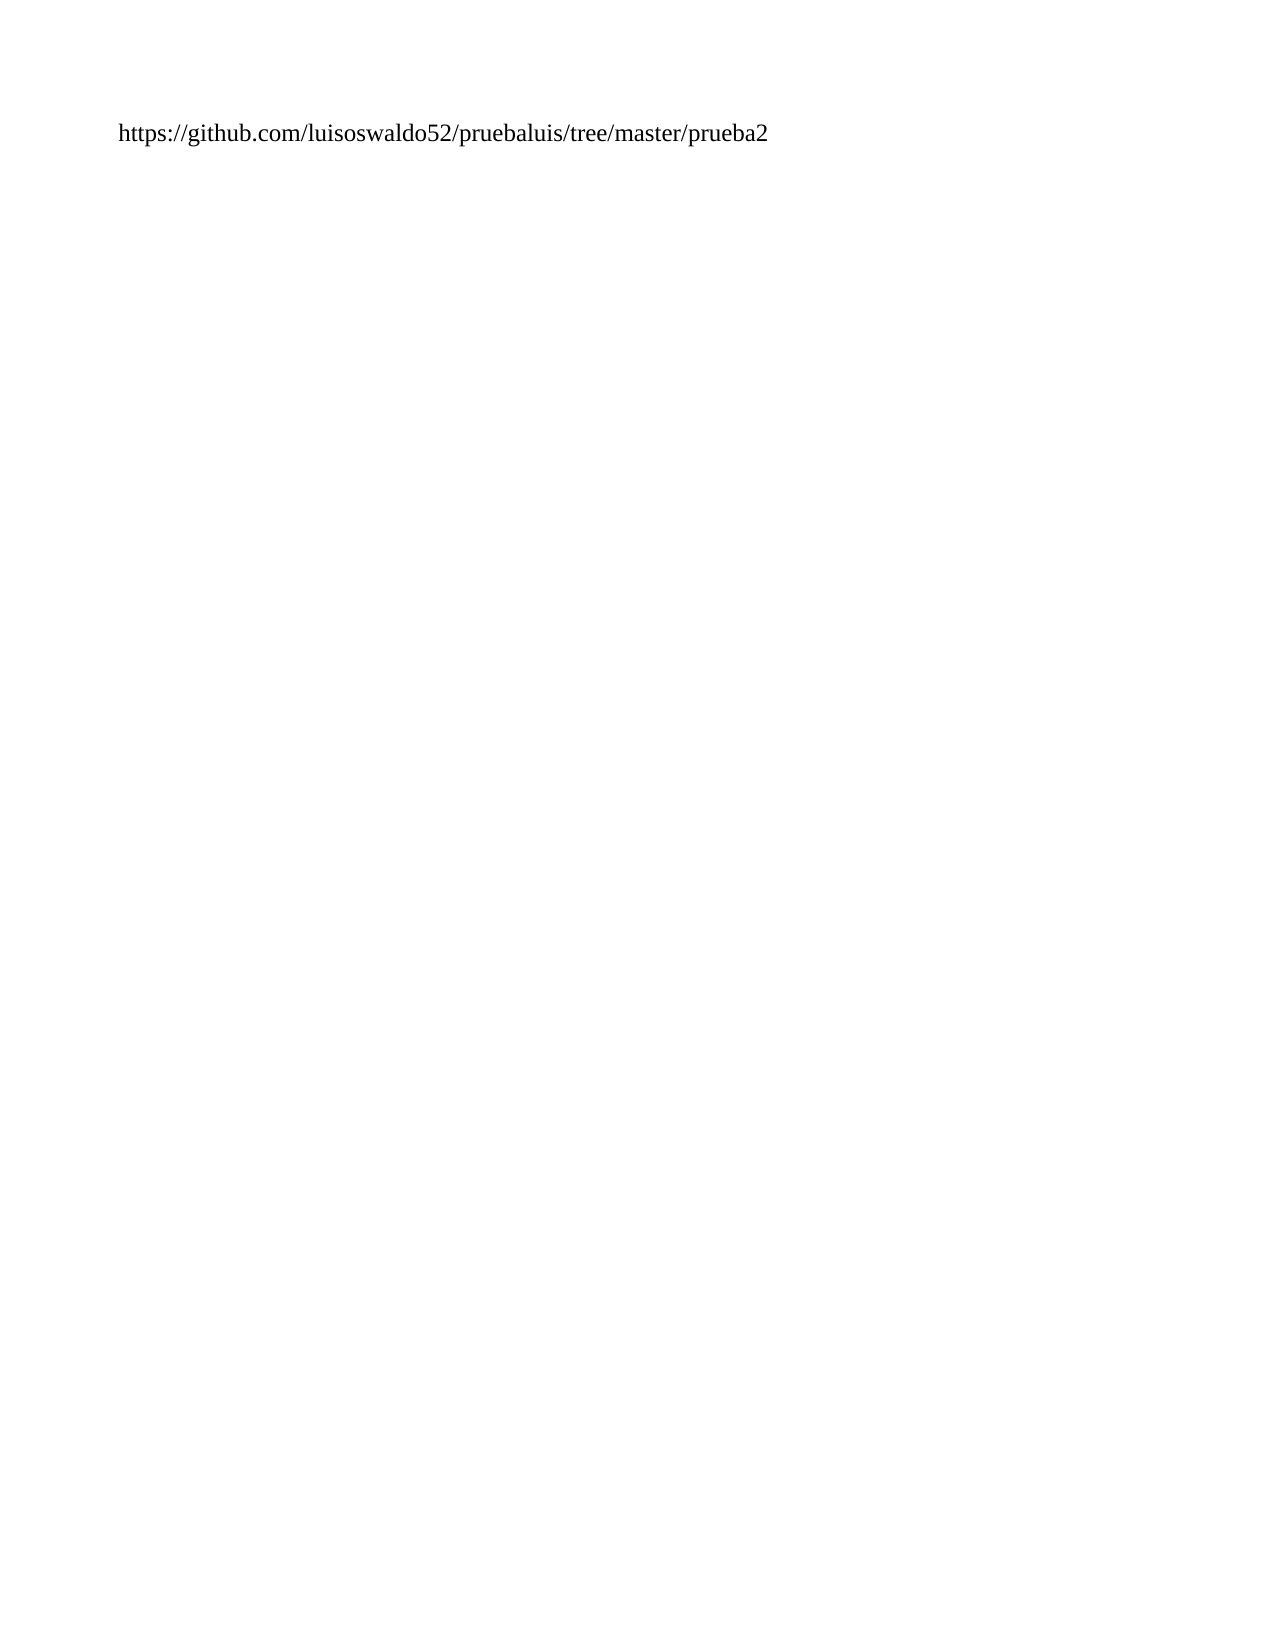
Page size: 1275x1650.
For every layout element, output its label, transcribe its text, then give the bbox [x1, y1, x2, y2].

text https://github.com/luisoswaldo52/pruebaluis/tree/master/prueba2 [118, 118, 1157, 147]
